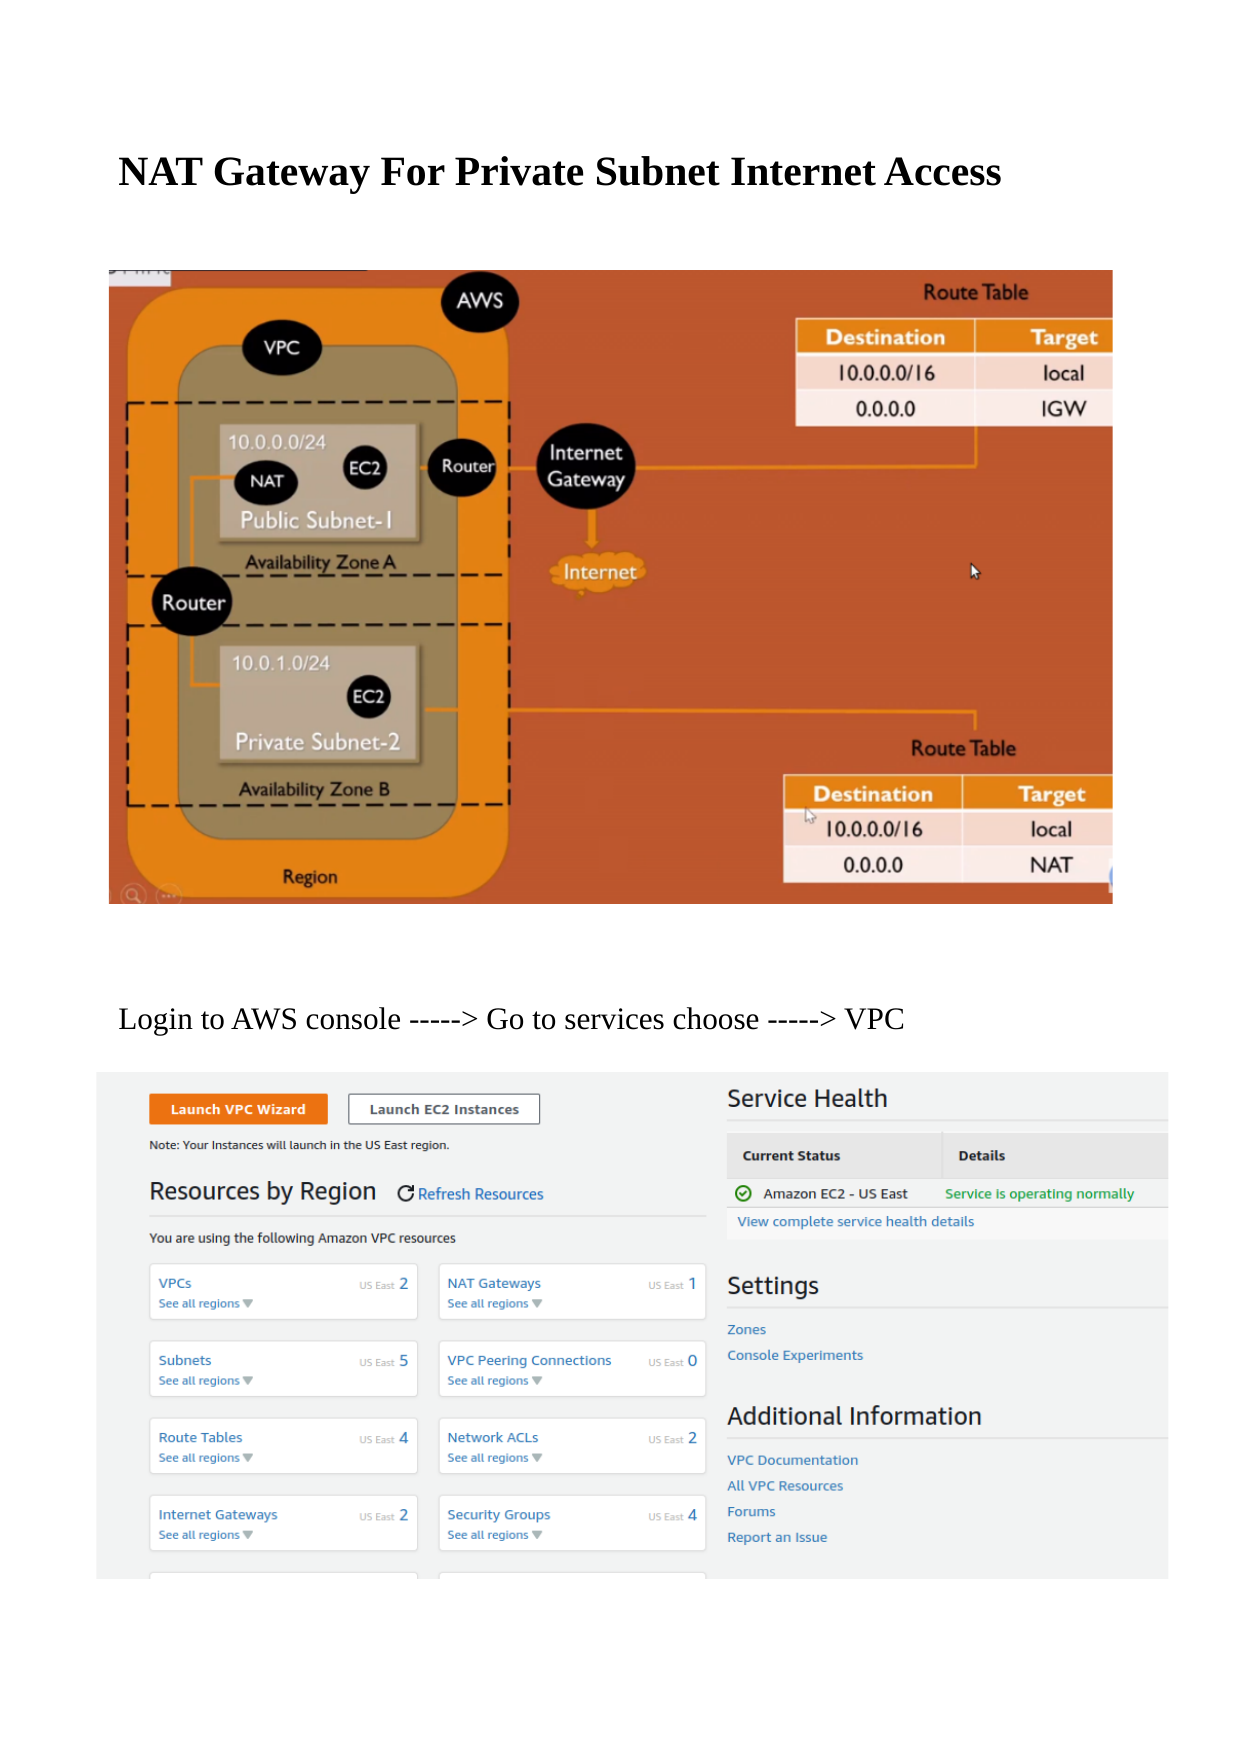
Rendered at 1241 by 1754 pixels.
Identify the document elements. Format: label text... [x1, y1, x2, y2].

picture [108, 270, 1113, 904]
text NAT Gateway For Private Subnet Internet Access [118, 147, 1122, 195]
picture [96, 1072, 1169, 1579]
text Login to AWS console -----> Go to services choose -----> VPC [118, 1000, 1122, 1036]
